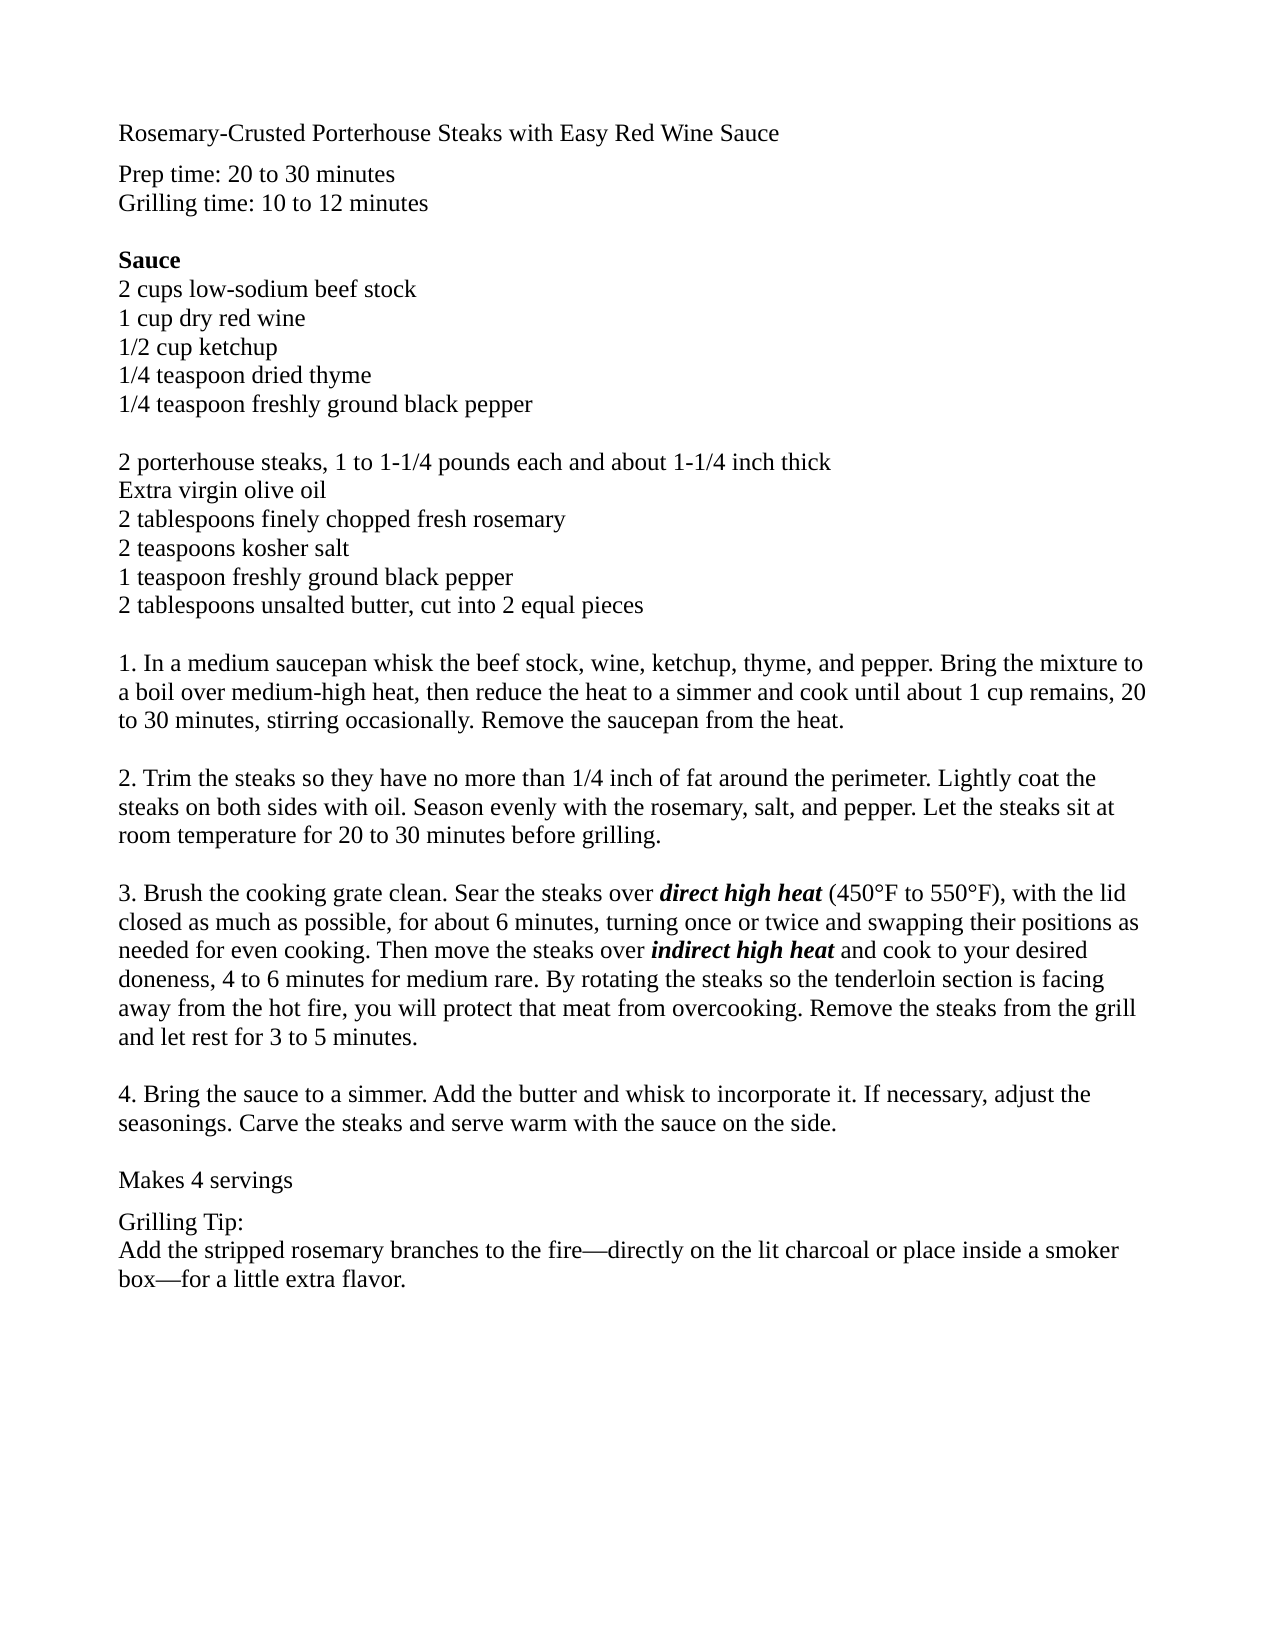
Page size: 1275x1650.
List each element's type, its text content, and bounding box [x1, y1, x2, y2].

text Rosemary-Crusted Porterhouse Steaks with Easy Red Wine Sauce [118, 118, 1157, 147]
text Prep time: 20 to 30 minutes Grilling time: 10 to 12 minutes Sauce 2 cups low-sodium beef stock 1 cup dry red wine 1/2 cup ketchup 1/4 teaspoon dried thyme 1/4 teaspoon freshly ground black pepper 2 porterhouse steaks, 1 to 1-1/4 pounds each and about 1-1/4 inch thick Extra virgin olive oil 2 tablespoons finely chopped fresh rosemary 2 teaspoons kosher salt 1 teaspoon freshly ground black pepper 2 tablespoons unsalted butter, cut into 2 equal pieces 1. In a medium saucepan whisk the beef stock, wine, ketchup, thyme, and pepper. Bring the mixture to a boil over medium-high heat, then reduce the heat to a simmer and cook until about 1 cup remains, 20 to 30 minutes, stirring occasionally. Remove the saucepan from the heat. 2. Trim the steaks so they have no more than 1/4 inch of fat around the perimeter. Lightly coat the steaks on both sides with oil. Season evenly with the rosemary, salt, and pepper. Let the steaks sit at room temperature for 20 to 30 minutes before grilling. 3. Brush the cooking grate clean. Sear the steaks over direct high heat (450°F to 550°F), with the lid closed as much as possible, for about 6 minutes, turning once or twice and swapping their positions as needed for even cooking. Then move the steaks over indirect high heat and cook to your desired doneness, 4 to 6 minutes for medium rare. By rotating the steaks so the tenderloin section is facing away from the hot fire, you will protect that meat from overcooking. Remove the steaks from the grill and let rest for 3 to 5 minutes. 4. Bring the sauce to a simmer. Add the butter and whisk to incorporate it. If necessary, adjust the seasonings. Carve the steaks and serve warm with the sauce on the side. Makes 4 servings [118, 159, 1157, 1194]
text Grilling Tip: Add the stripped rosemary branches to the fire—directly on the lit charcoal or place inside a smoker box—for a little extra flavor. [118, 1207, 1157, 1293]
